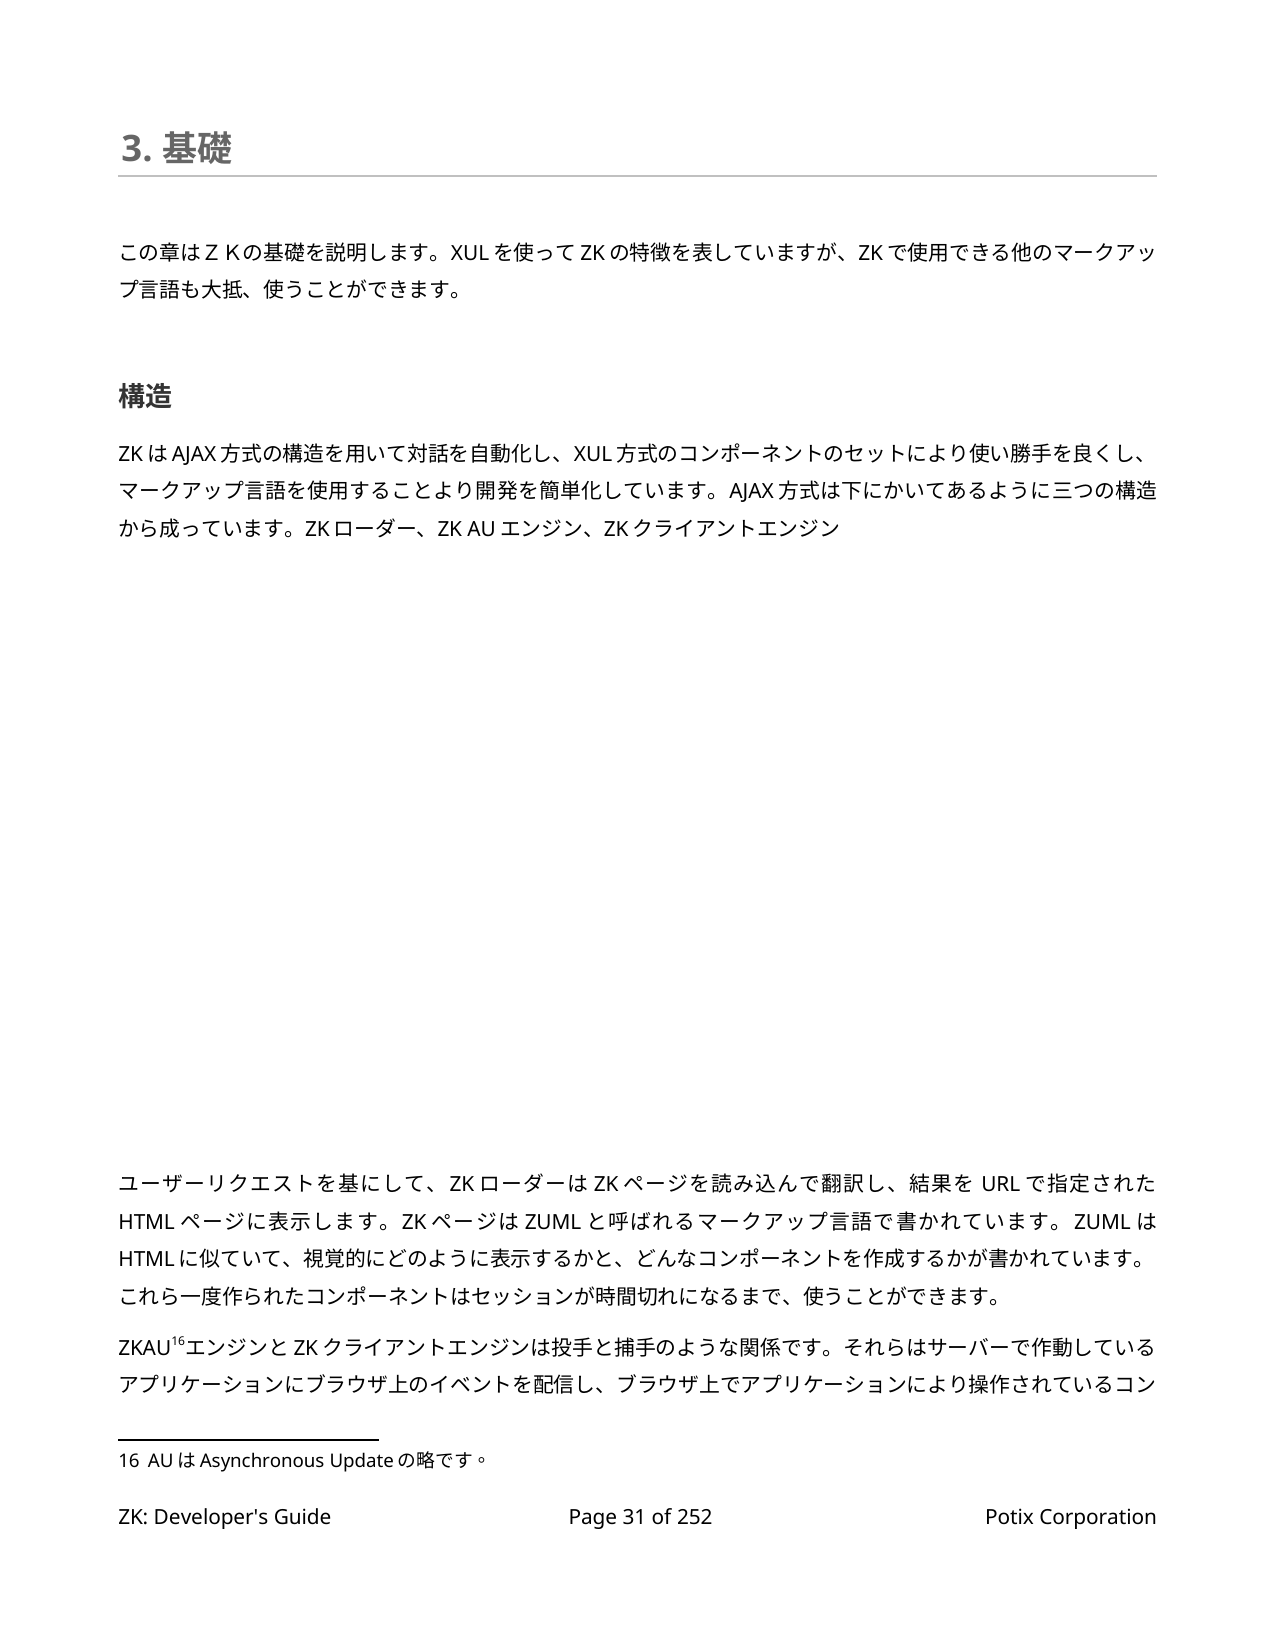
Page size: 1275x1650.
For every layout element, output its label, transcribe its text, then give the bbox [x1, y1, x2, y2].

text この章はＺＫの基礎を説明します。XULを使ってZKの特徴を表していますが、ZKで使用できる他のマークアップ言語も大抵、使うことができます。 [118, 236, 1157, 304]
subtitle 構造 [118, 375, 1157, 414]
text ユーザーリクエストを基にして、ZKローダーはZKページを読み込んで翻訳し、結果をURLで指定されたHTMLページに表示します。ZKページはZUMLと呼ばれるマークアップ言語で書かれています。ZUMLはHTMLに似ていて、視覚的にどのように表示するかと、どんなコンポーネントを作成するかが書かれています。これら一度作られたコンポーネントはセッションが時間切れになるまで、使うことができます。 [118, 612, 1157, 1310]
text ZKAUエンジンとZKクライアントエンジンは投手と捕手のような関係です。それらはサーバーで作動しているアプリケーションにブラウザ上のイベントを配信し、ブラウザ上でアプリケーションにより操作されているコンポーネントを基にしてDOMツリーを更新します。これがいわゆるイベント駆動型のプログラミングモデルです。 [118, 1331, 1157, 1398]
text ZKはAJAX方式の構造を用いて対話を自動化し、XUL方式のコンポーネントのセットにより使い勝手を良くし、マークアップ言語を使用することより開発を簡単化しています。AJAX方式は下にかいてあるように三つの構造から成っています。ZKローダー、ZK AUエンジン、ZKクライアントエンジン [118, 437, 1157, 542]
subtitle 3. 基礎 [118, 118, 1157, 175]
text AUはAsynchronous Updateの略です。 [118, 1446, 1157, 1473]
